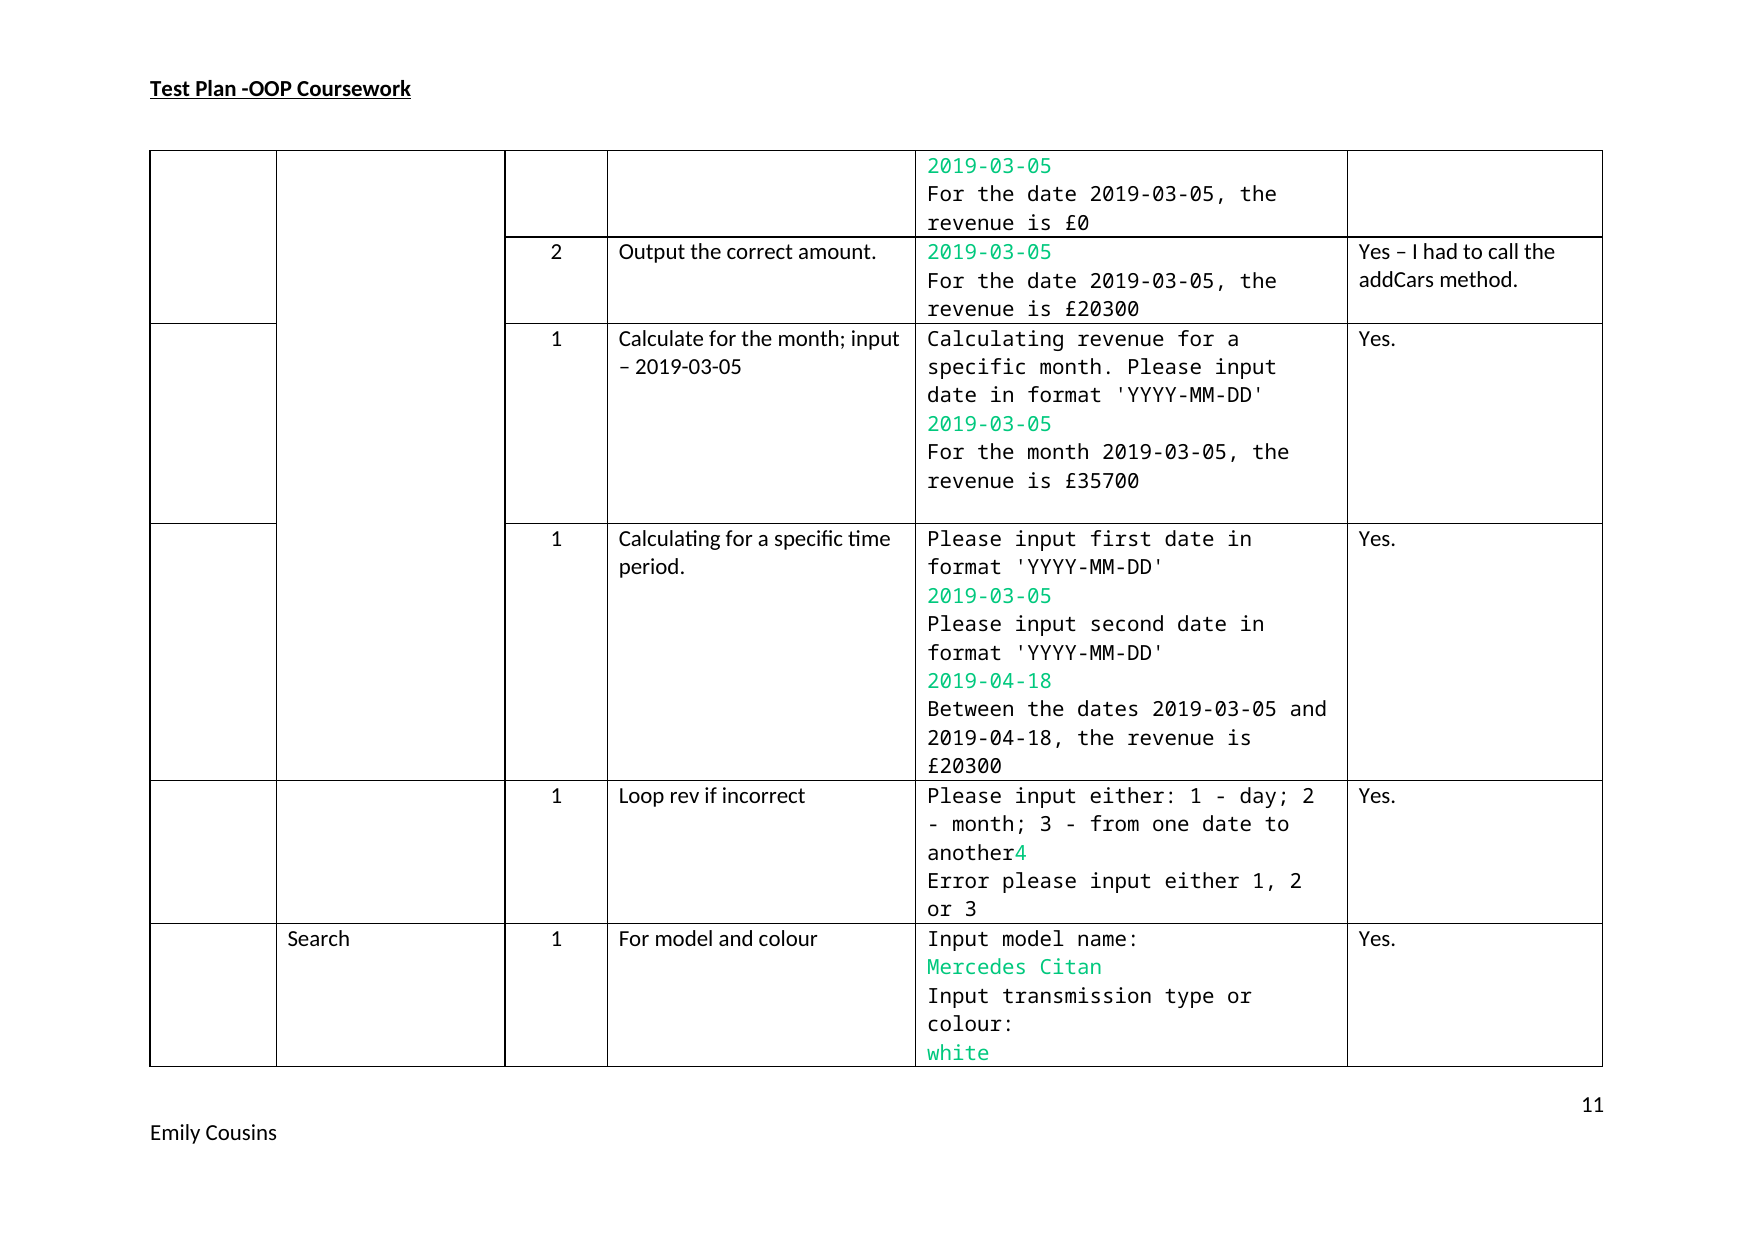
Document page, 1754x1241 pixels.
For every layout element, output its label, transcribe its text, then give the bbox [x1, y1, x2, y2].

table_cell [151, 524, 276, 780]
table_cell [608, 151, 915, 236]
table_cell [151, 781, 276, 923]
table_cell 1 [506, 781, 607, 923]
table_cell 2019-03-05 For the date 2019-03-05, the revenue is £0 [916, 151, 1347, 236]
table_cell 1 [506, 324, 607, 523]
table_cell [277, 781, 504, 923]
table_cell [151, 924, 276, 1066]
table_cell 2019-03-05 For the date 2019-03-05, the revenue is £20300 [916, 238, 1347, 323]
table_cell [151, 324, 276, 523]
table_cell Yes. [1348, 781, 1602, 923]
table_cell Calculating revenue for a specific month. Please input date in format 'YYYY-MM-DD' 2019-03-05 For the month 2019-03-05, the revenue is £35700 [916, 324, 1347, 523]
table_cell [151, 151, 276, 323]
table_cell Please input first date in format 'YYYY-MM-DD' 2019-03-05 Please input second date in format 'YYYY-MM-DD' 2019-04-18 Between the dates 2019-03-05 and 2019-04-18, the revenue is £20300 [916, 524, 1347, 780]
table_cell Please input either: 1 - day; 2 - month; 3 - from one date to another4 Error please input either 1, 2 or 3 [916, 781, 1347, 923]
table_cell Yes. [1348, 324, 1602, 523]
table_cell Yes. [1348, 524, 1602, 780]
table_cell Calculate for the month; input – 2019-03-05 [608, 324, 915, 523]
table_cell [506, 151, 607, 236]
table_cell [277, 151, 504, 780]
table_cell Yes. [1348, 924, 1602, 1066]
table_cell Yes – I had to call the addCars method. [1348, 238, 1602, 323]
table_cell Input model name: Mercedes Citan Input transmission type or colour: white [916, 924, 1347, 1066]
table_cell For model and colour [608, 924, 915, 1066]
table_cell [1348, 151, 1602, 236]
table_cell 1 [506, 524, 607, 780]
table_cell Output the correct amount. [608, 238, 915, 323]
table_cell 1 [506, 924, 607, 1066]
table_cell Calculating for a specific time period. [608, 524, 915, 780]
table_cell Search [277, 924, 504, 1066]
table_cell 2 [506, 238, 607, 323]
table_cell Loop rev if incorrect [608, 781, 915, 923]
